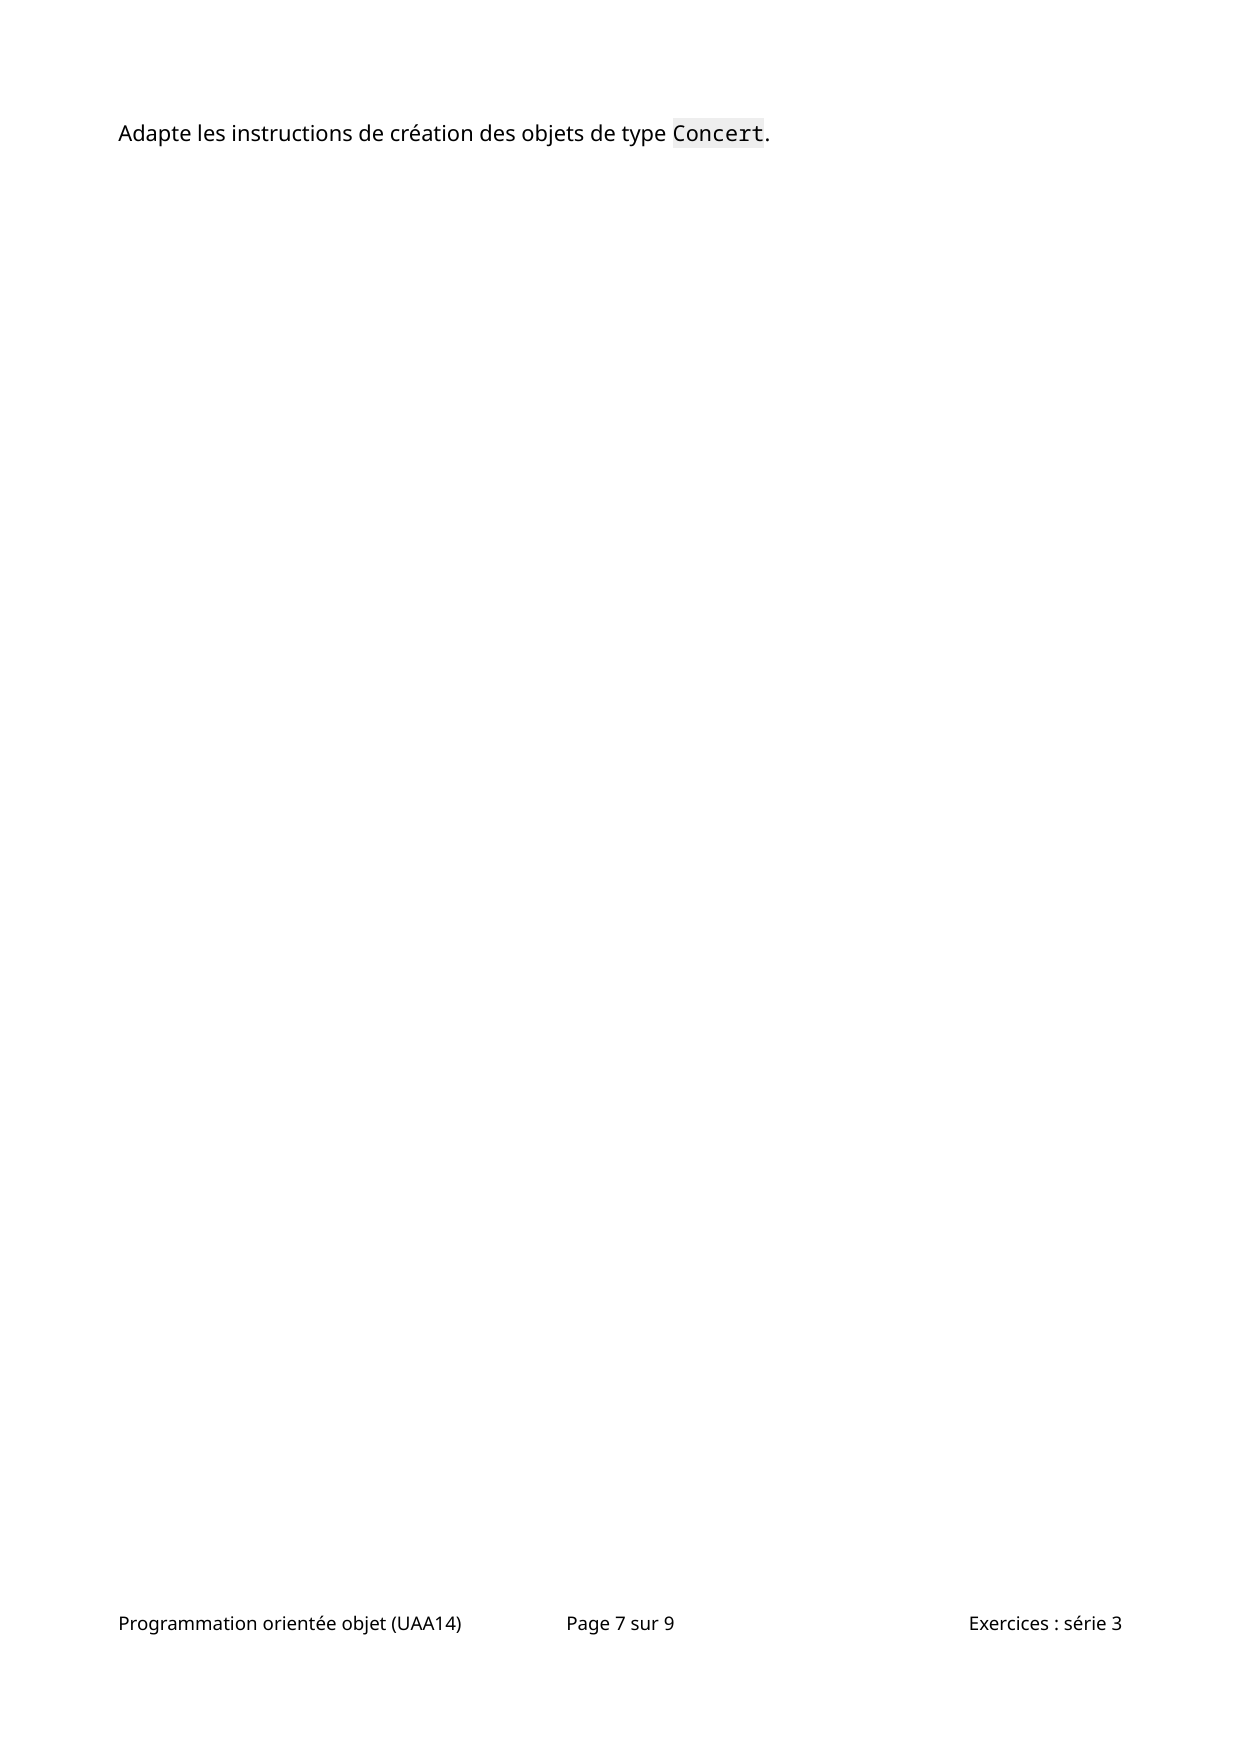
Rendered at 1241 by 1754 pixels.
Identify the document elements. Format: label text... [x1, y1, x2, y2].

text Adapte les instructions de création des objets de type Concert. [118, 118, 1122, 148]
